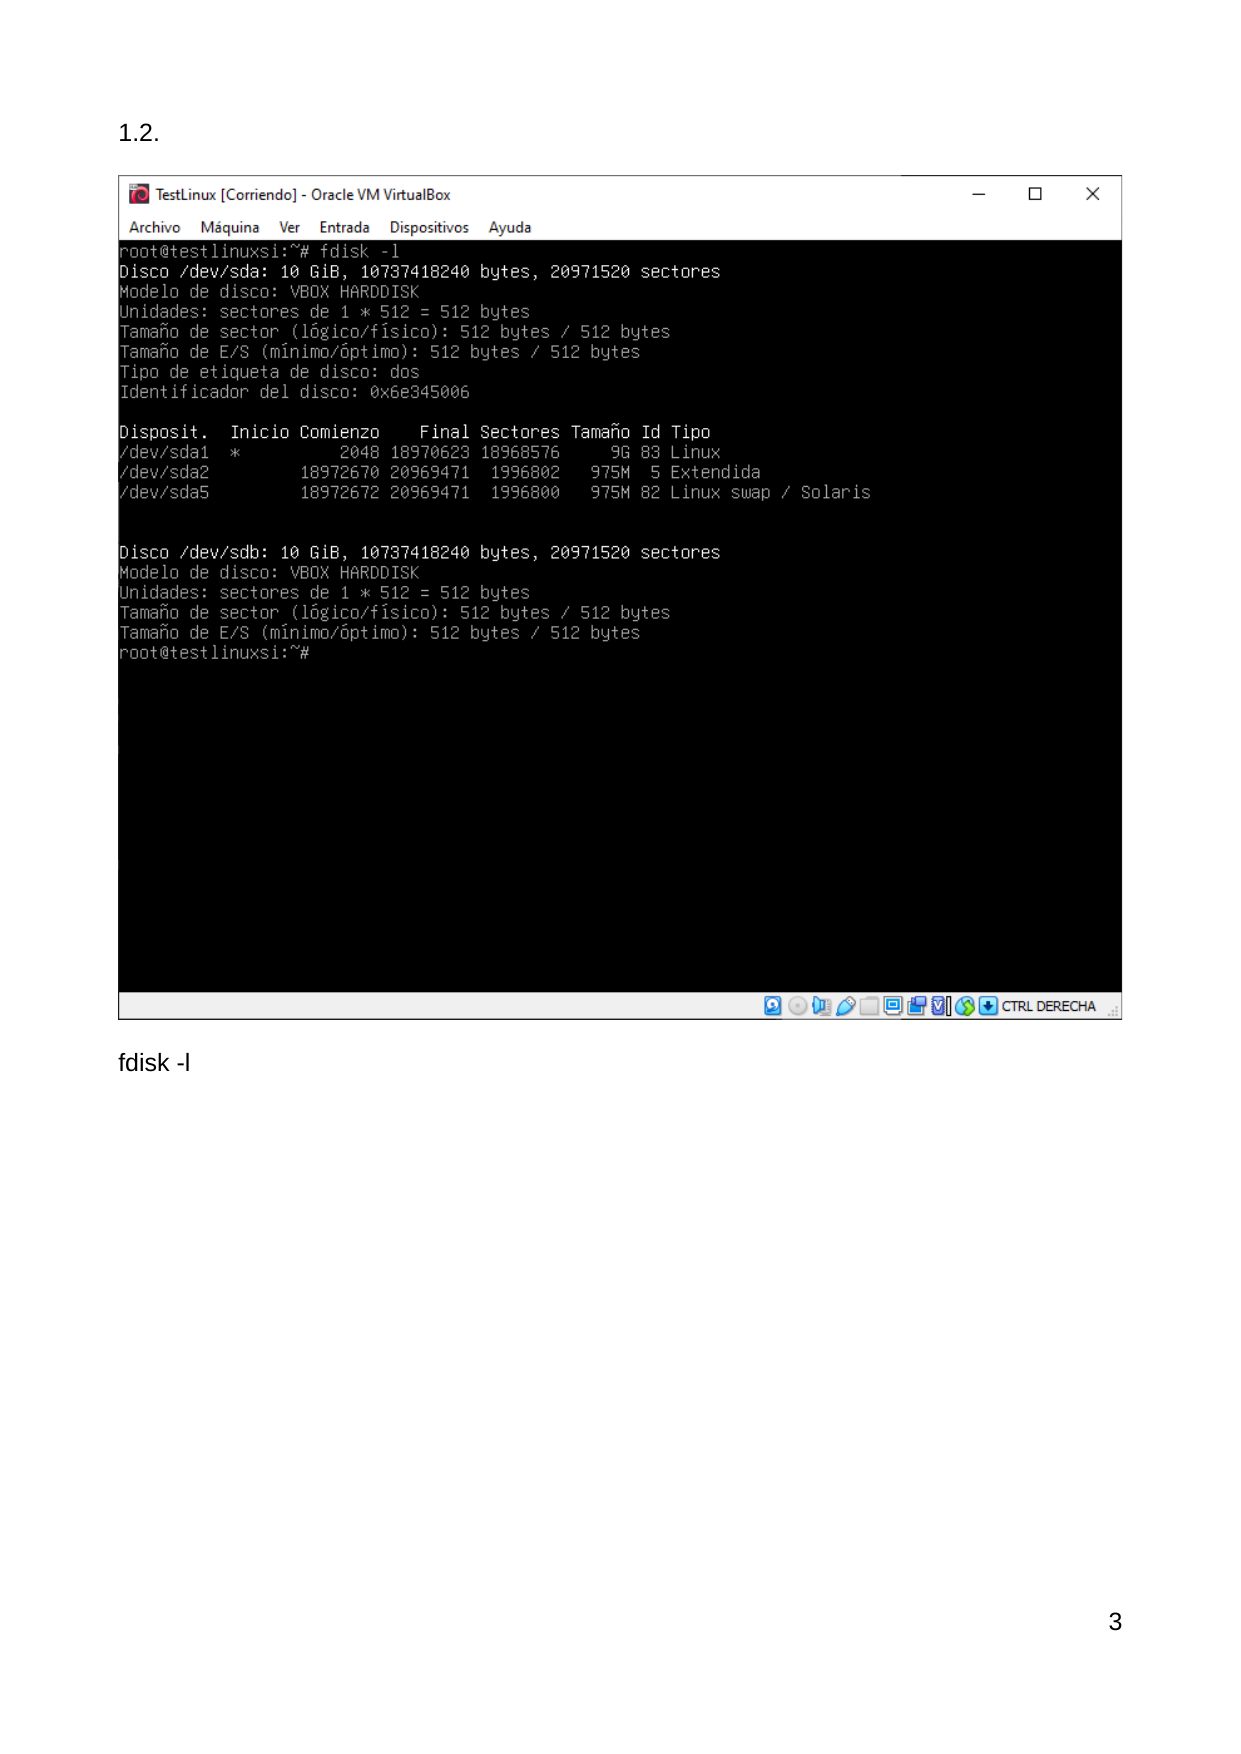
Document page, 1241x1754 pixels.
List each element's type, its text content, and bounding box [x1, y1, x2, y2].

text fdisk -l [118, 1048, 1122, 1077]
picture [118, 175, 1123, 1020]
text 1.2. [118, 118, 1122, 147]
